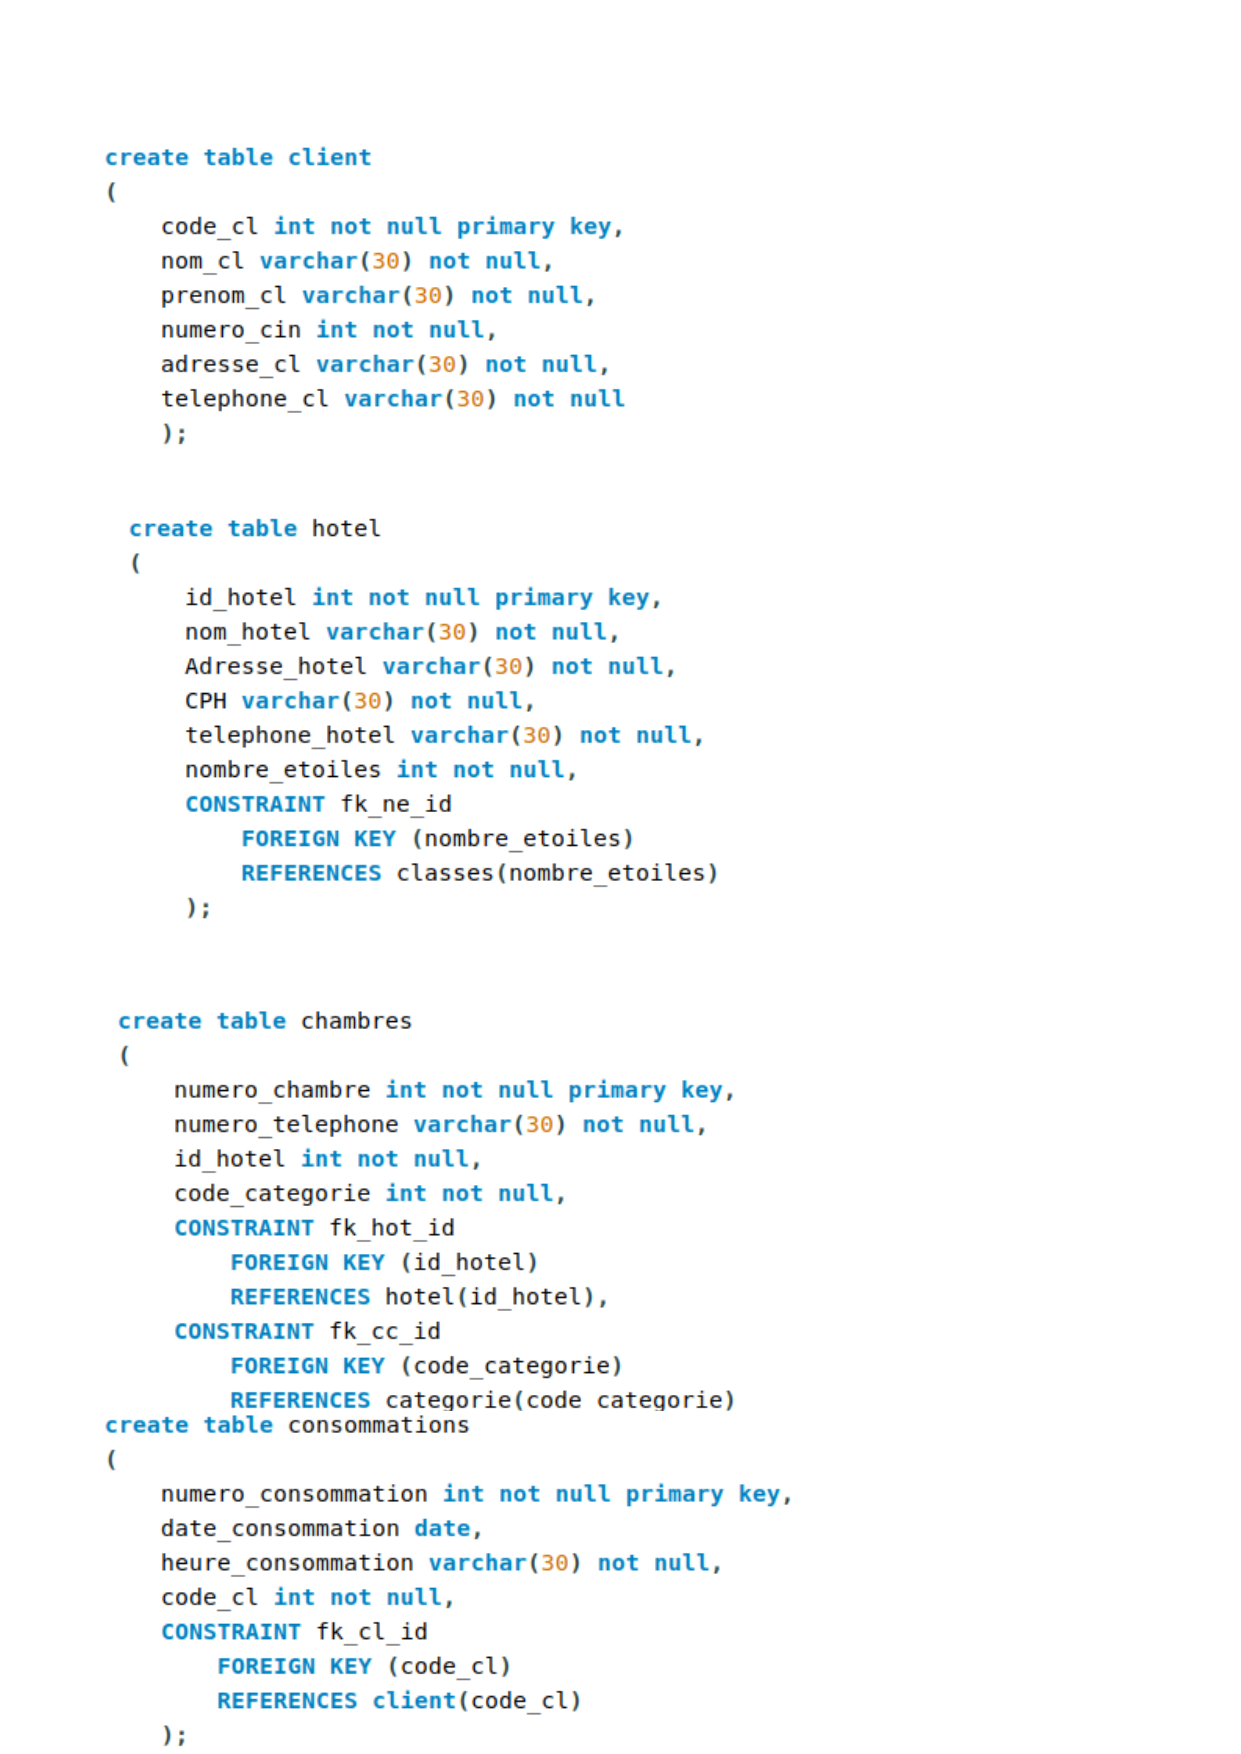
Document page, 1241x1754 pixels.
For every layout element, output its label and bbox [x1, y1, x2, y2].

picture [103, 1007, 798, 1754]
picture [125, 513, 733, 931]
picture [103, 146, 637, 449]
